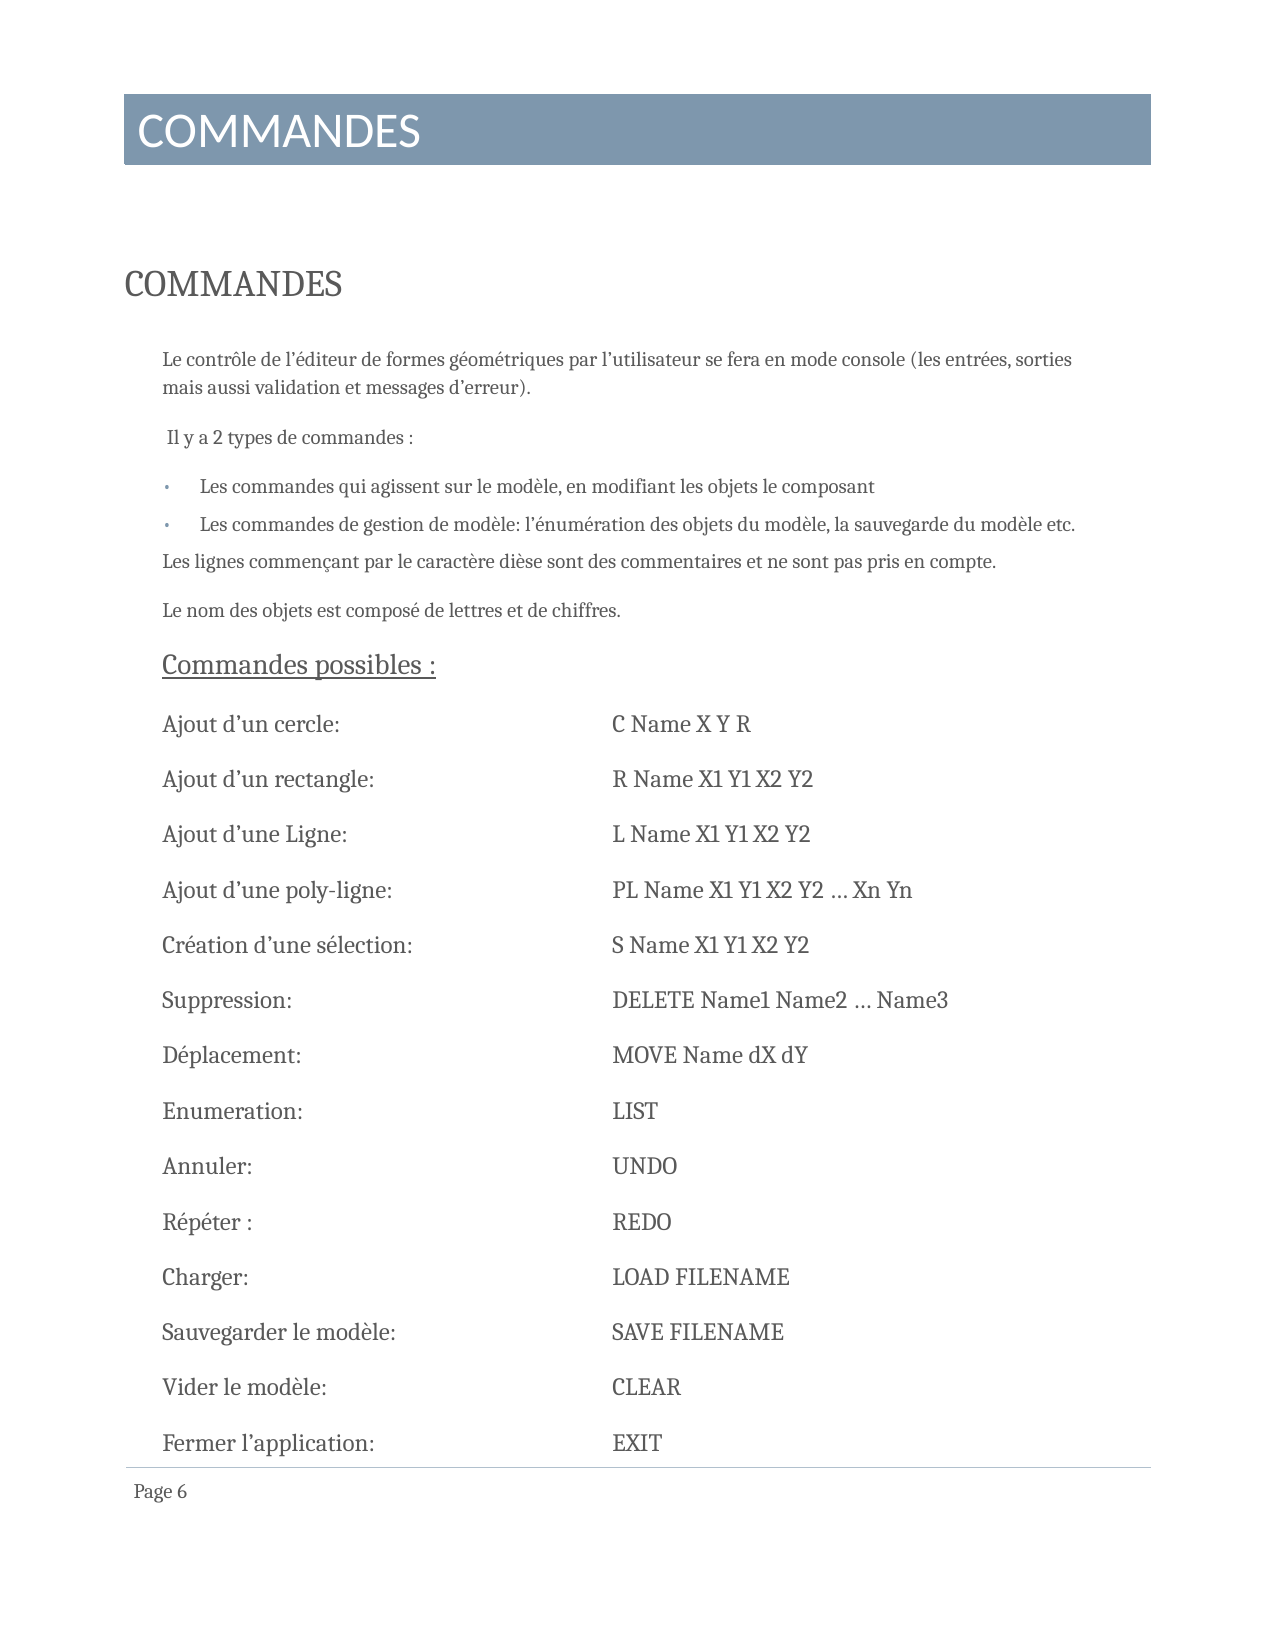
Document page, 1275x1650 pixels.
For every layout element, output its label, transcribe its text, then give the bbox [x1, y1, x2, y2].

subtitle COMMANDES [124, 262, 1151, 306]
text Déplacement: MOVE Name dX dY [162, 1041, 1113, 1070]
text Enumeration: LIST [162, 1097, 1113, 1126]
text Fermer l’application: EXIT [162, 1429, 1113, 1457]
text Les lignes commençant par le caractère dièse sont des commentaires et ne sont pas pris en compte. [162, 549, 1113, 573]
text Création d’une sélection: S Name X1 Y1 X2 Y2 [162, 931, 1113, 959]
list Les commandes de gestion de modèle: l’énumération des objets du modèle, la sauvegarde du modèle etc. [162, 512, 1113, 536]
text Répéter : REDO [162, 1207, 1113, 1236]
text Commandes possibles : [162, 648, 1113, 682]
text Suppression: DELETE Name1 Name2 … Name3 [162, 986, 1113, 1015]
text Le contrôle de l’éditeur de formes géométriques par l’utilisateur se fera en mode console (les entrées, sorties mais aussi validation et messages d’erreur). [162, 347, 1113, 400]
text Ajout d’un rectangle: R Name X1 Y1 X2 Y2 [162, 765, 1113, 794]
text Le nom des objets est composé de lettres et de chiffres. [162, 599, 1113, 623]
text Sauvegarder le modèle: SAVE FILENAME [162, 1318, 1113, 1347]
text Annuler: UNDO [162, 1152, 1113, 1181]
text Charger: LOAD FILENAME [162, 1263, 1113, 1291]
text Ajout d’une Ligne: L Name X1 Y1 X2 Y2 [162, 820, 1113, 849]
text Ajout d’une poly-ligne: PL Name X1 Y1 X2 Y2 … Xn Yn [162, 876, 1113, 904]
text Vider le modèle: CLEAR [162, 1373, 1113, 1402]
text Ajout d’un cercle: C Name X Y R [162, 709, 1113, 738]
text Il y a 2 types de commandes : [162, 426, 1113, 449]
list Les commandes qui agissent sur le modèle, en modifiant les objets le composant [162, 475, 1113, 499]
